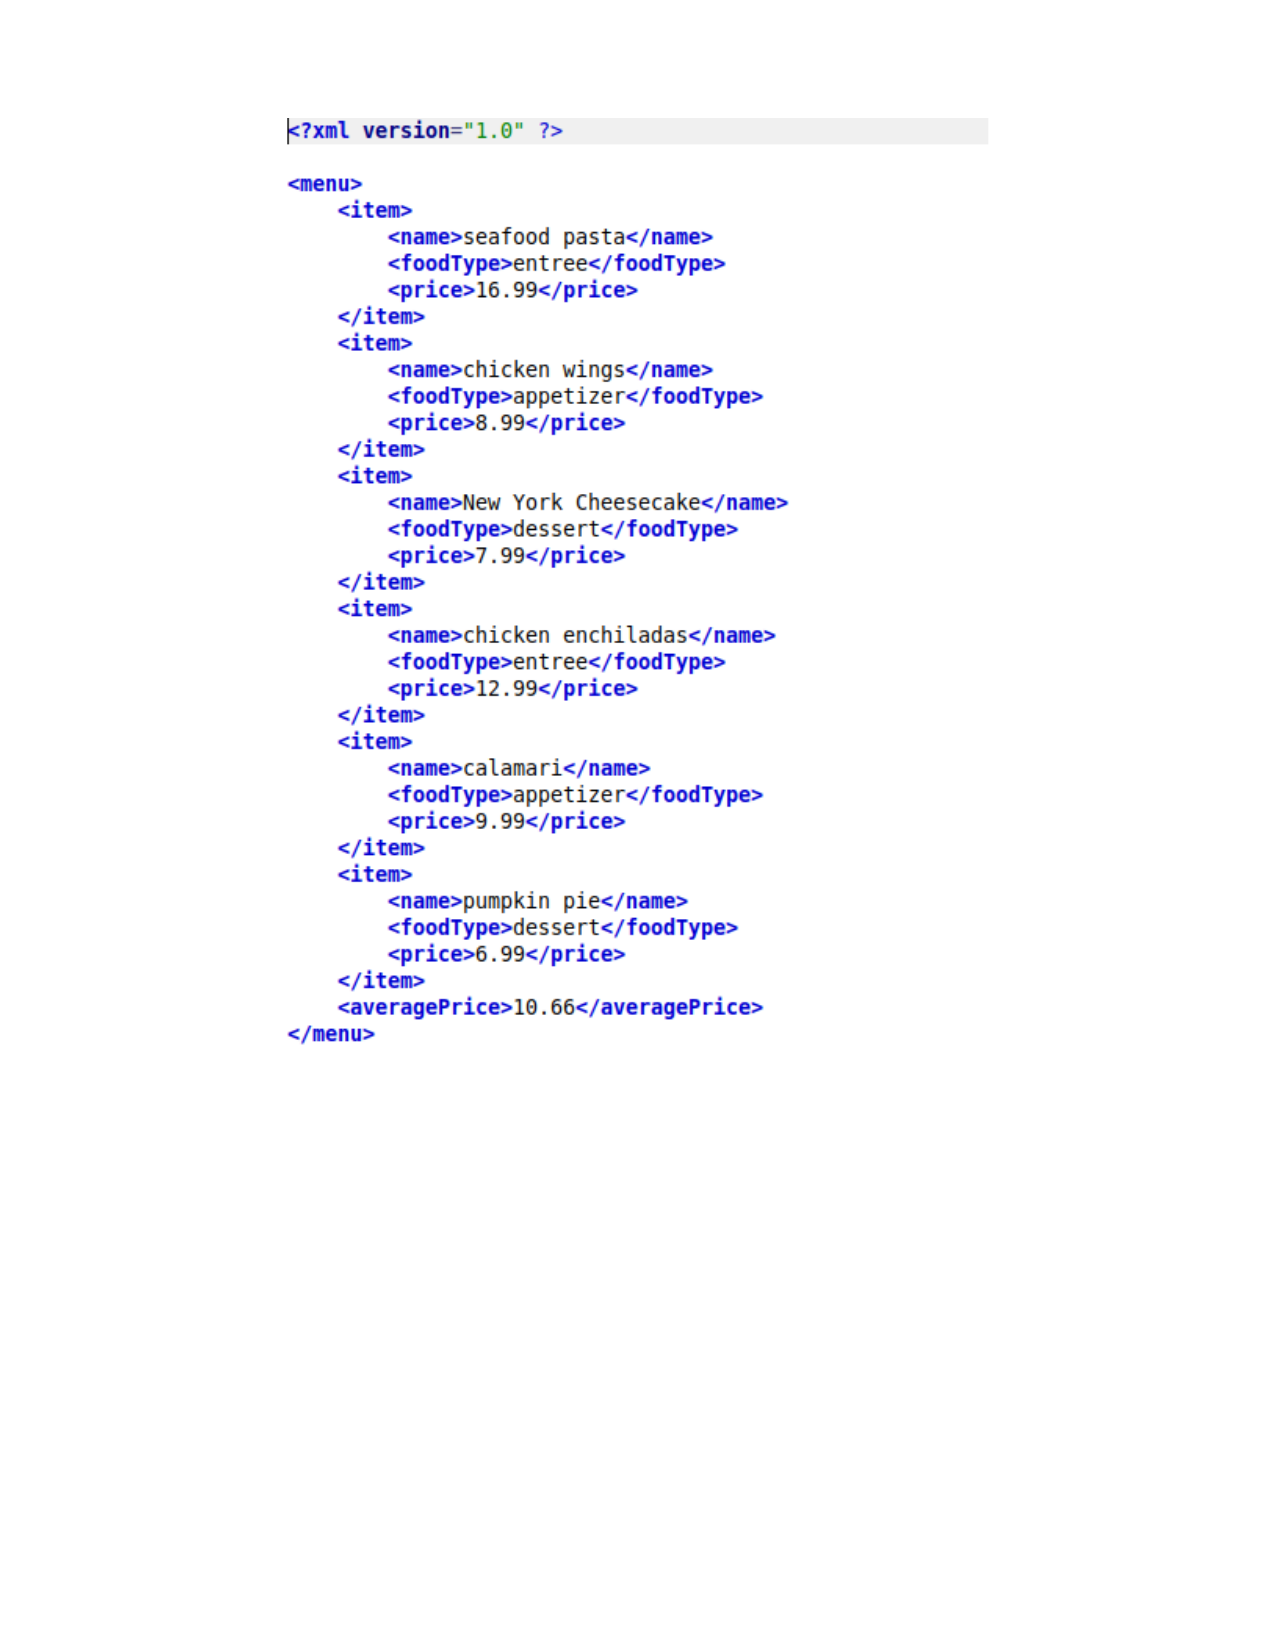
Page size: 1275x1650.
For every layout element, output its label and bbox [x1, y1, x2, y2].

picture [286, 118, 989, 1104]
